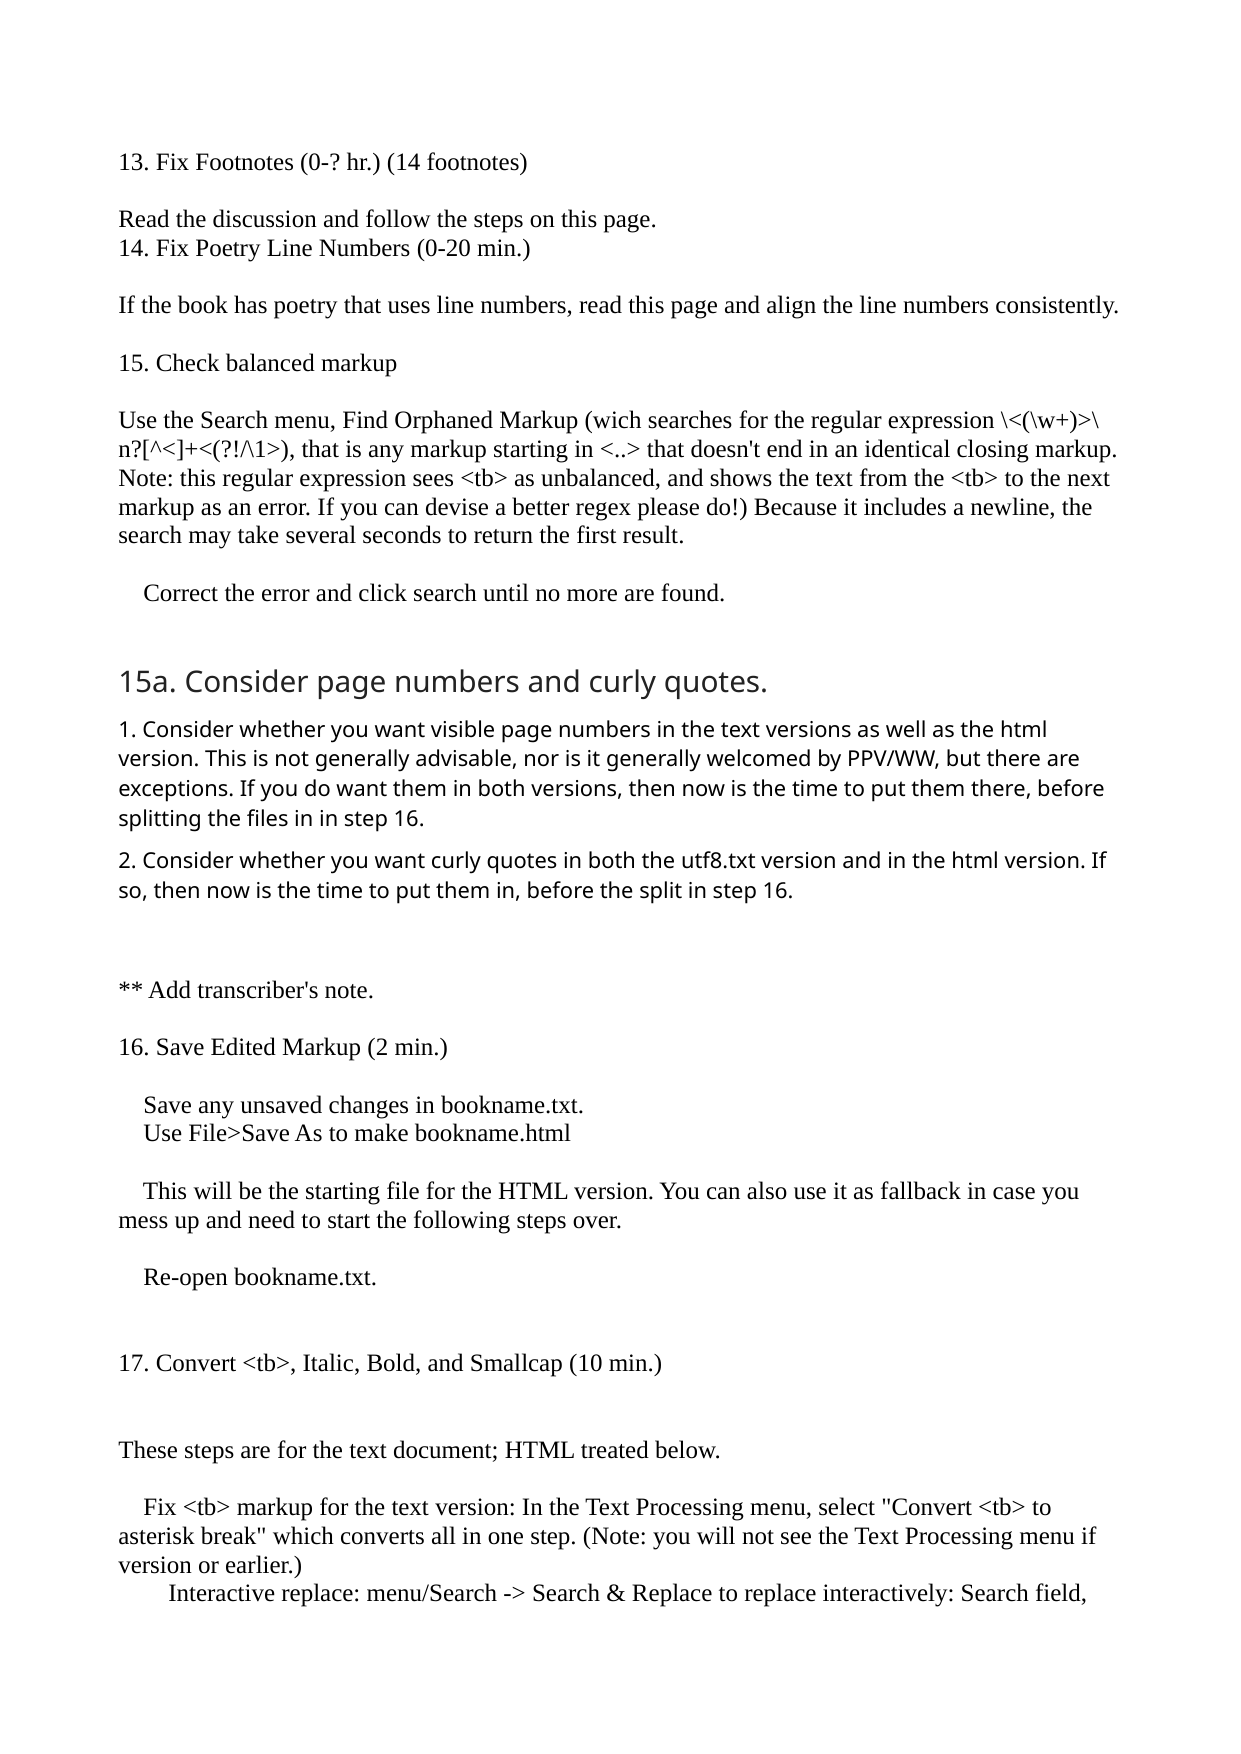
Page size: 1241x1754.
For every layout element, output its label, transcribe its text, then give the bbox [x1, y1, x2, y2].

text Fix <tb> markup for the text version: In the Text Processing menu, select "Convert <tb> to asterisk break" which converts all in one step. (Note: you will not see the Text Processing menu if version or earlier.) [118, 1492, 1122, 1578]
text Use the Search menu, Find Orphaned Markup (wich searches for the regular expression \<(\w+)>\n?[^<]+<(?!/\1>), that is any markup starting in <..> that doesn't end in an identical closing markup. Note: this regular expression sees <tb> as unbalanced, and shows the text from the <tb> to the next markup as an error. If you can devise a better regex please do!) Because it includes a newline, the search may take several seconds to return the first result. [118, 406, 1122, 549]
text If the book has poetry that uses line numbers, read this page and align the line numbers consistently. [118, 291, 1122, 319]
text 13. Fix Footnotes (0-? hr.) (14 footnotes) [118, 147, 1122, 176]
text Use File>Save As to make bookname.html [118, 1118, 1122, 1147]
text 14. Fix Poetry Line Numbers (0-20 min.) [118, 233, 1122, 262]
text ** Add transcriber's note. [118, 975, 1122, 1003]
text Interactive replace: menu/Search -> Search & Replace to replace interactively: Search field, [118, 1578, 1122, 1607]
text 15. Check balanced markup [118, 348, 1122, 377]
text Correct the error and click search until no more are found. [118, 578, 1122, 607]
text Read the discussion and follow the steps on this page. [118, 204, 1122, 233]
text 2. Consider whether you want curly quotes in both the utf8.txt version and in the html version. If so, then now is the time to put them in, before the split in step 16. [118, 845, 1122, 905]
text Save any unsaved changes in bookname.txt. [118, 1090, 1122, 1118]
text 16. Save Edited Markup (2 min.) [118, 1032, 1122, 1061]
text This will be the starting file for the HTML version. You can also use it as fallback in case you mess up and need to start the following steps over. [118, 1176, 1122, 1233]
text 17. Convert <tb>, Italic, Bold, and Smallcap (10 min.) [118, 1348, 1122, 1377]
text These steps are for the text document; HTML treated below. [118, 1435, 1122, 1463]
text 1. Consider whether you want visible page numbers in the text versions as well as the html version. This is not generally advisable, nor is it generally welcomed by PPV/WW, but there are exceptions. If you do want them in both versions, then now is the time to put them there, before splitting the files in in step 16. [118, 713, 1122, 833]
text Re-open bookname.txt. [118, 1262, 1122, 1291]
subtitle 15a. Consider page numbers and curly quotes. [118, 661, 1122, 701]
